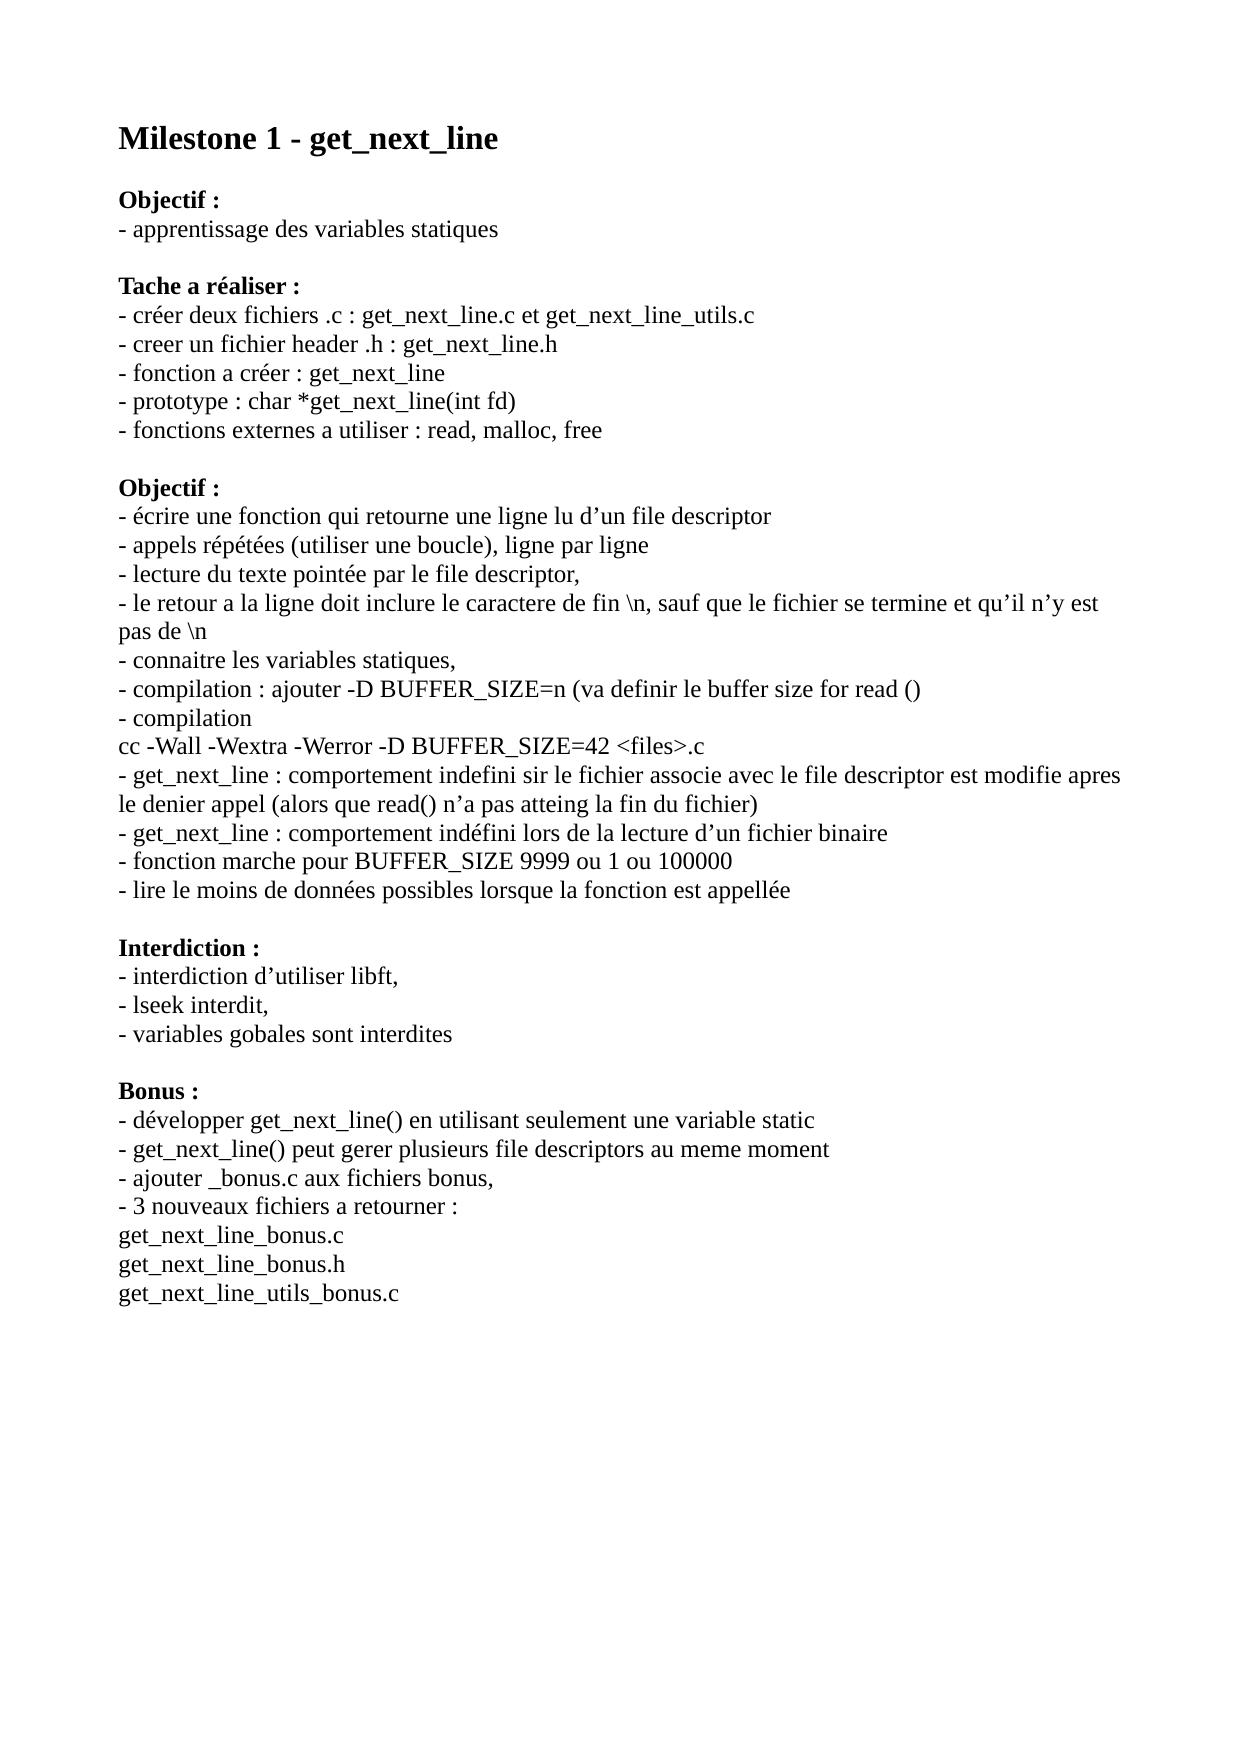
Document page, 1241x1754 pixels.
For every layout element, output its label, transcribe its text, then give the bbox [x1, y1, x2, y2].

text - get_next_line : comportement indefini sir le fichier associe avec le file descriptor est modifie apres le denier appel (alors que read() n’a pas atteing la fin du fichier) [118, 760, 1122, 818]
text - lecture du texte pointée par le file descriptor, [118, 559, 1122, 588]
text - appels répétées (utiliser une boucle), ligne par ligne [118, 530, 1122, 559]
text - variables gobales sont interdites [118, 1019, 1122, 1048]
text - creer un fichier header .h : get_next_line.h [118, 329, 1122, 358]
text - prototype : char *get_next_line(int fd) [118, 386, 1122, 415]
text - 3 nouveaux fichiers a retourner : [118, 1191, 1122, 1220]
text - compilation [118, 703, 1122, 731]
text Objectif : [118, 185, 1122, 214]
text Objectif : [118, 473, 1122, 501]
text - lire le moins de données possibles lorsque la fonction est appellée [118, 875, 1122, 904]
text Tache a réaliser : [118, 271, 1122, 300]
text get_next_line_utils_bonus.c [118, 1278, 1122, 1306]
text Milestone 1 - get_next_line [118, 118, 1122, 156]
text - connaitre les variables statiques, [118, 645, 1122, 674]
text get_next_line_bonus.c [118, 1220, 1122, 1249]
text - lseek interdit, [118, 990, 1122, 1019]
text - get_next_line() peut gerer plusieurs file descriptors au meme moment [118, 1134, 1122, 1163]
text - le retour a la ligne doit inclure le caractere de fin \n, sauf que le fichier se termine et qu’il n’y est pas de \n [118, 588, 1122, 645]
text - apprentissage des variables statiques [118, 214, 1122, 243]
text - développer get_next_line() en utilisant seulement une variable static [118, 1105, 1122, 1134]
text cc -Wall -Wextra -Werror -D BUFFER_SIZE=42 <files>.c [118, 731, 1122, 760]
text get_next_line_bonus.h [118, 1249, 1122, 1278]
text - interdiction d’utiliser libft, [118, 961, 1122, 990]
text - get_next_line : comportement indéfini lors de la lecture d’un fichier binaire [118, 818, 1122, 846]
text - créer deux fichiers .c : get_next_line.c et get_next_line_utils.c [118, 300, 1122, 329]
text - compilation : ajouter -D BUFFER_SIZE=n (va definir le buffer size for read () [118, 674, 1122, 703]
text - fonctions externes a utiliser : read, malloc, free [118, 415, 1122, 444]
text - fonction a créer : get_next_line [118, 358, 1122, 386]
text - ajouter _bonus.c aux fichiers bonus, [118, 1163, 1122, 1191]
text - écrire une fonction qui retourne une ligne lu d’un file descriptor [118, 501, 1122, 530]
text - fonction marche pour BUFFER_SIZE 9999 ou 1 ou 100000 [118, 846, 1122, 875]
text Bonus : [118, 1076, 1122, 1105]
text Interdiction : [118, 933, 1122, 961]
